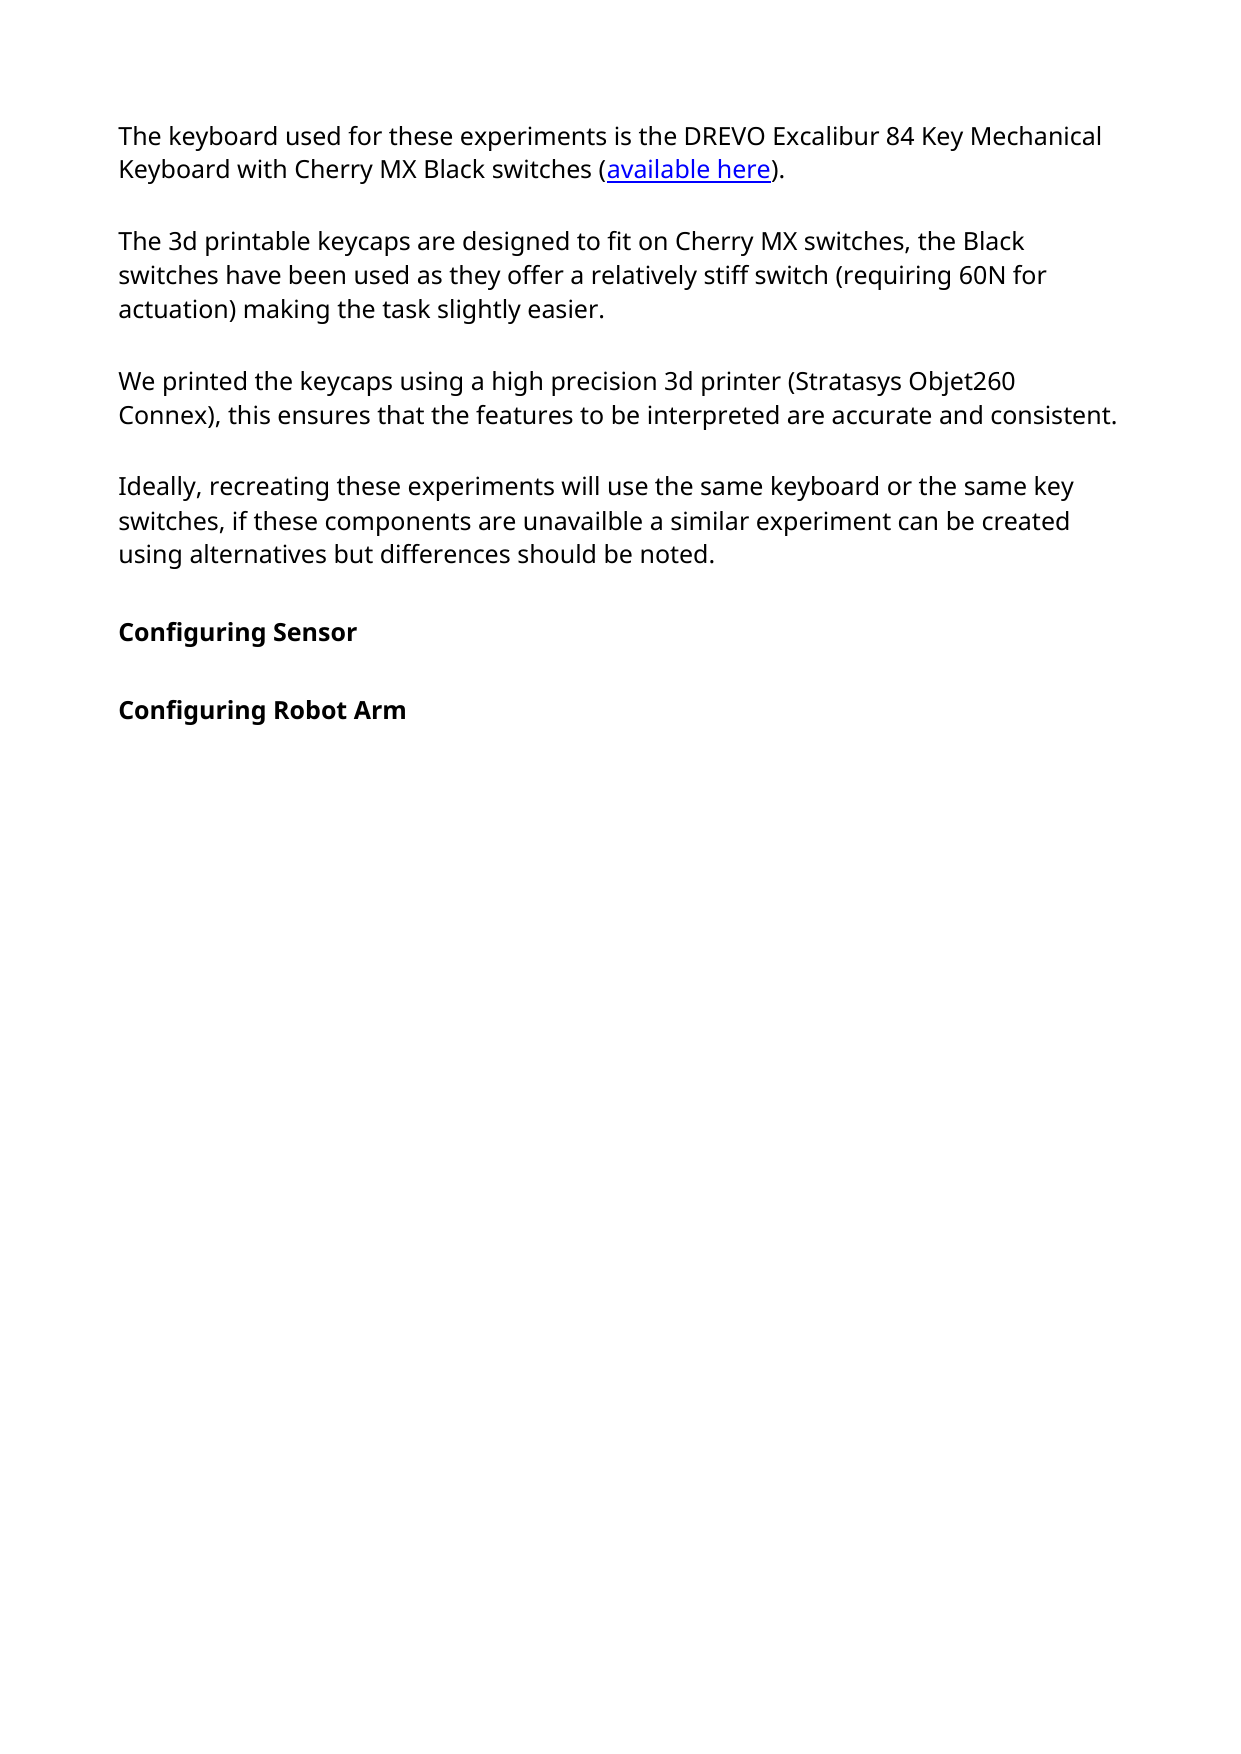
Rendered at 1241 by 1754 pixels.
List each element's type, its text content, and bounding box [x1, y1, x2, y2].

text Configuring Sensor [118, 615, 1122, 649]
text Ideally, recreating these experiments will use the same keyboard or the same key switches, if these components are unavailble a similar experiment can be created using alternatives but differences should be noted. [118, 469, 1122, 571]
text The keyboard used for these experiments is the DREVO Excalibur 84 Key Mechanical Keyboard with Cherry MX Black switches (available here). [118, 118, 1122, 186]
text Configuring Robot Arm [118, 693, 1122, 727]
text The 3d printable keycaps are designed to fit on Cherry MX switches, the Black switches have been used as they offer a relatively stiff switch (requiring 60N for actuation) making the task slightly easier. [118, 224, 1122, 326]
text We printed the keycaps using a high precision 3d printer (Stratasys Objet260 Connex), this ensures that the features to be interpreted are accurate and consistent. [118, 363, 1122, 432]
